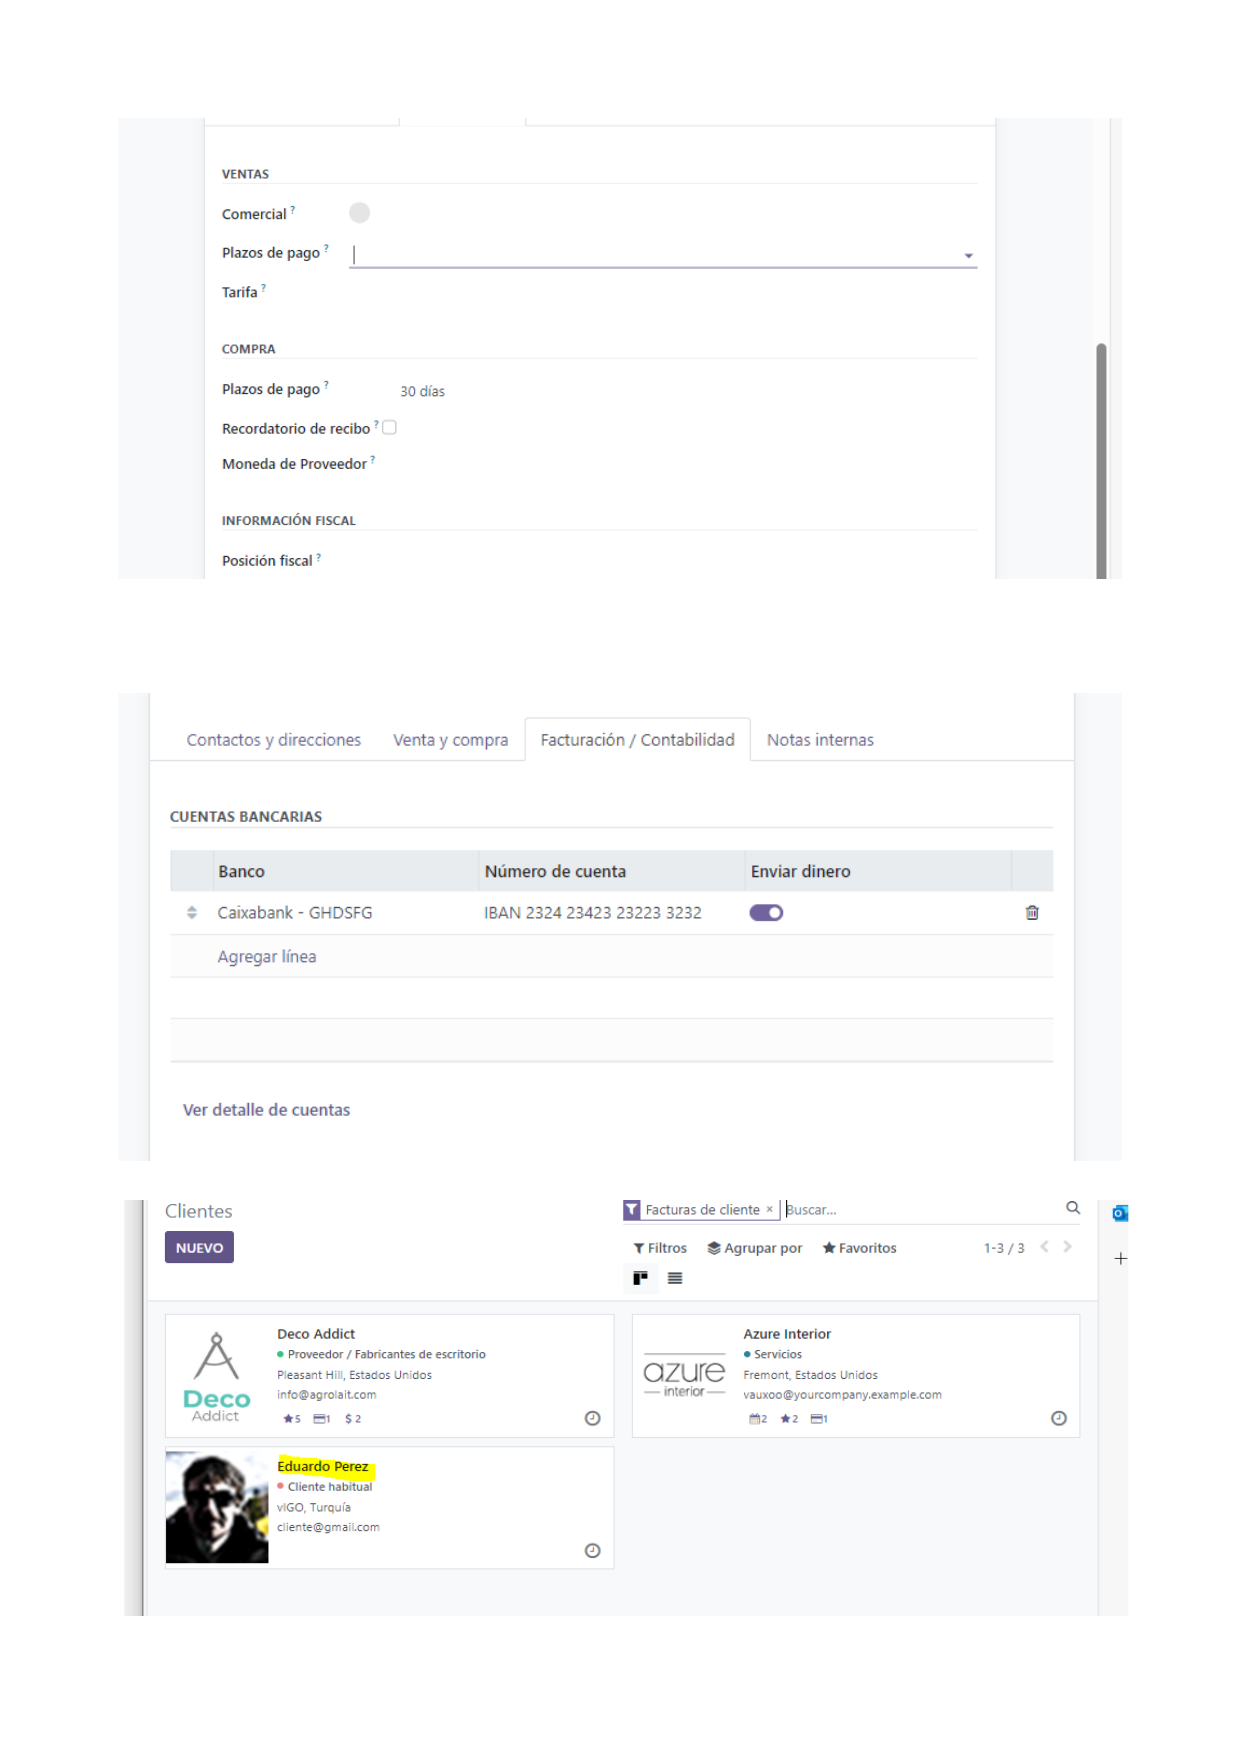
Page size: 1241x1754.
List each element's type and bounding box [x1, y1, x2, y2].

picture [118, 693, 1123, 1161]
picture [124, 1200, 1129, 1616]
picture [118, 118, 1123, 579]
